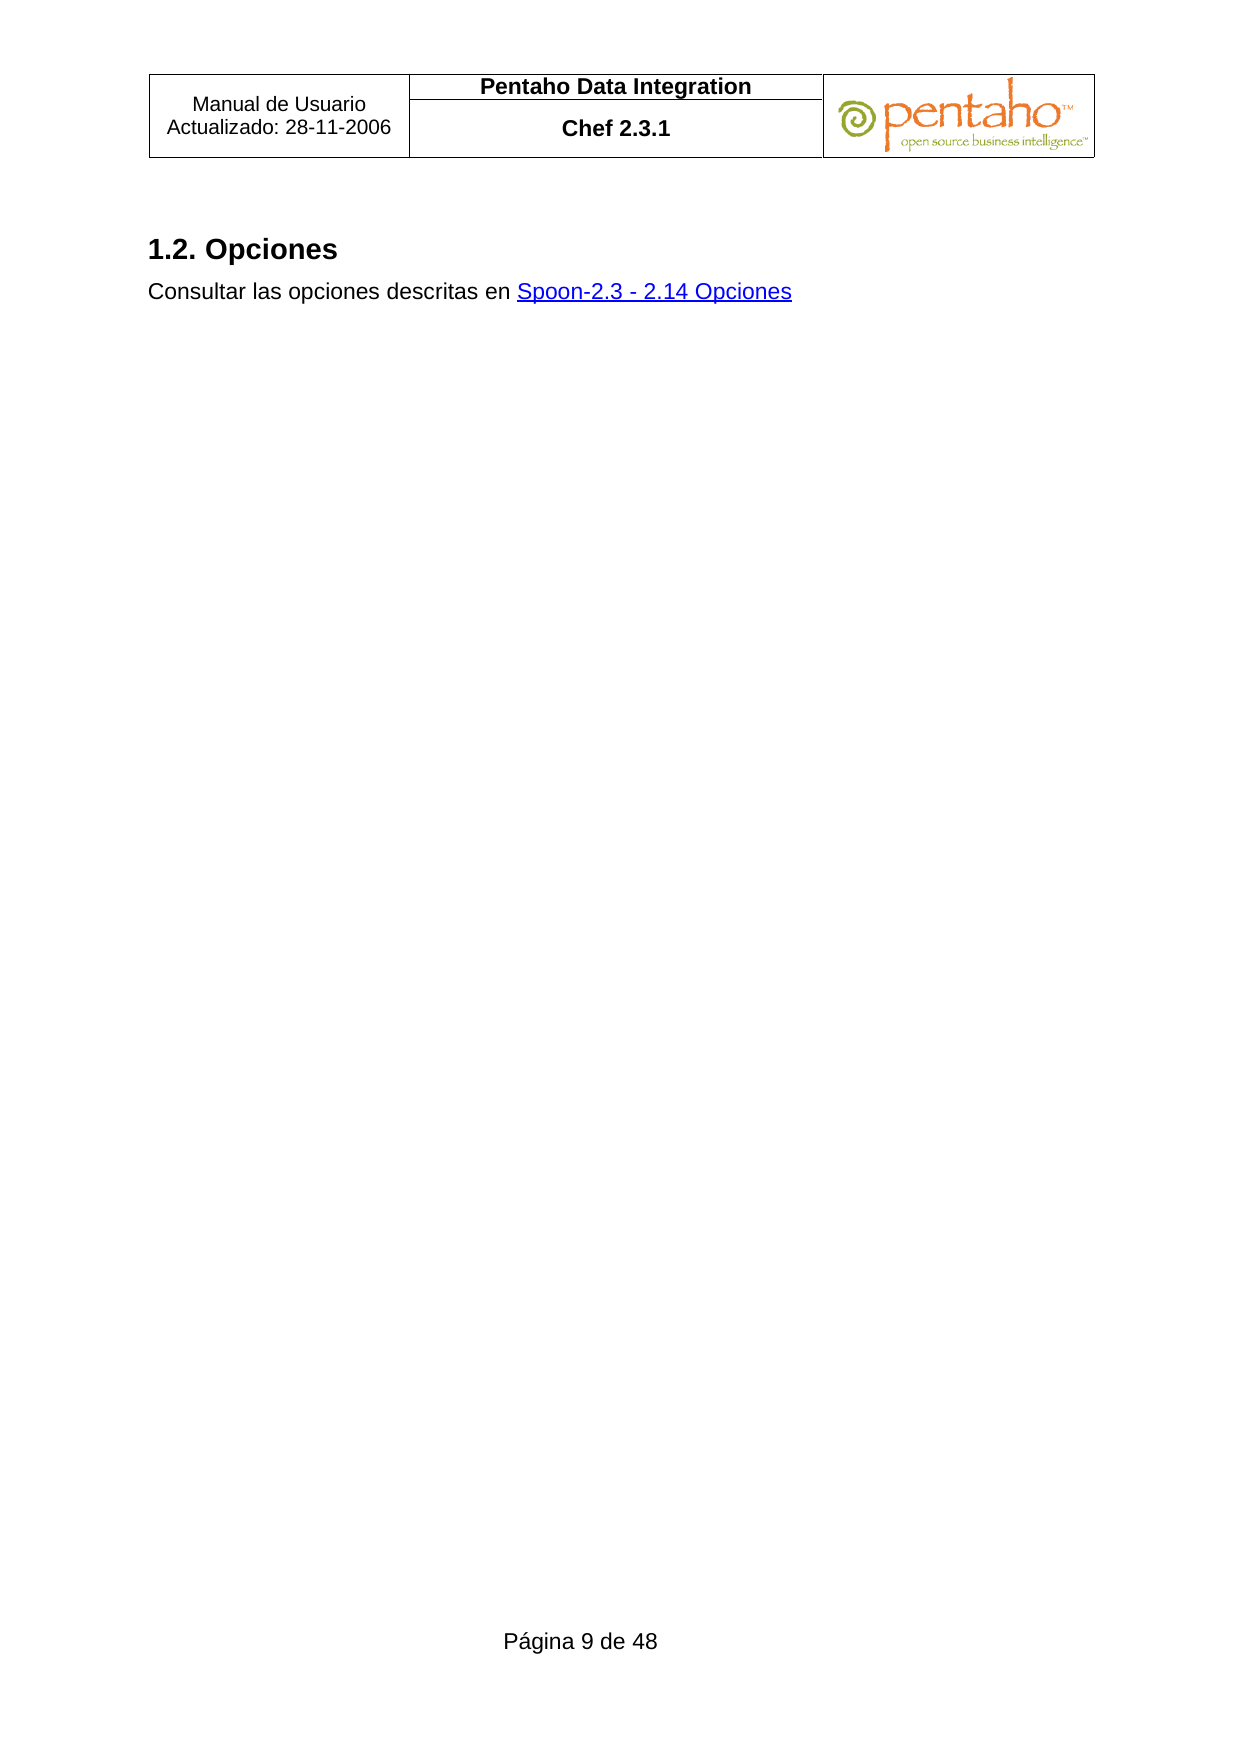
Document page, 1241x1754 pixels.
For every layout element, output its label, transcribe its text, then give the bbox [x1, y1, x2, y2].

text Consultar las opciones descritas en Spoon-2.3 - 2.14 Opciones [148, 278, 1092, 304]
subtitle Opciones [148, 233, 1092, 266]
